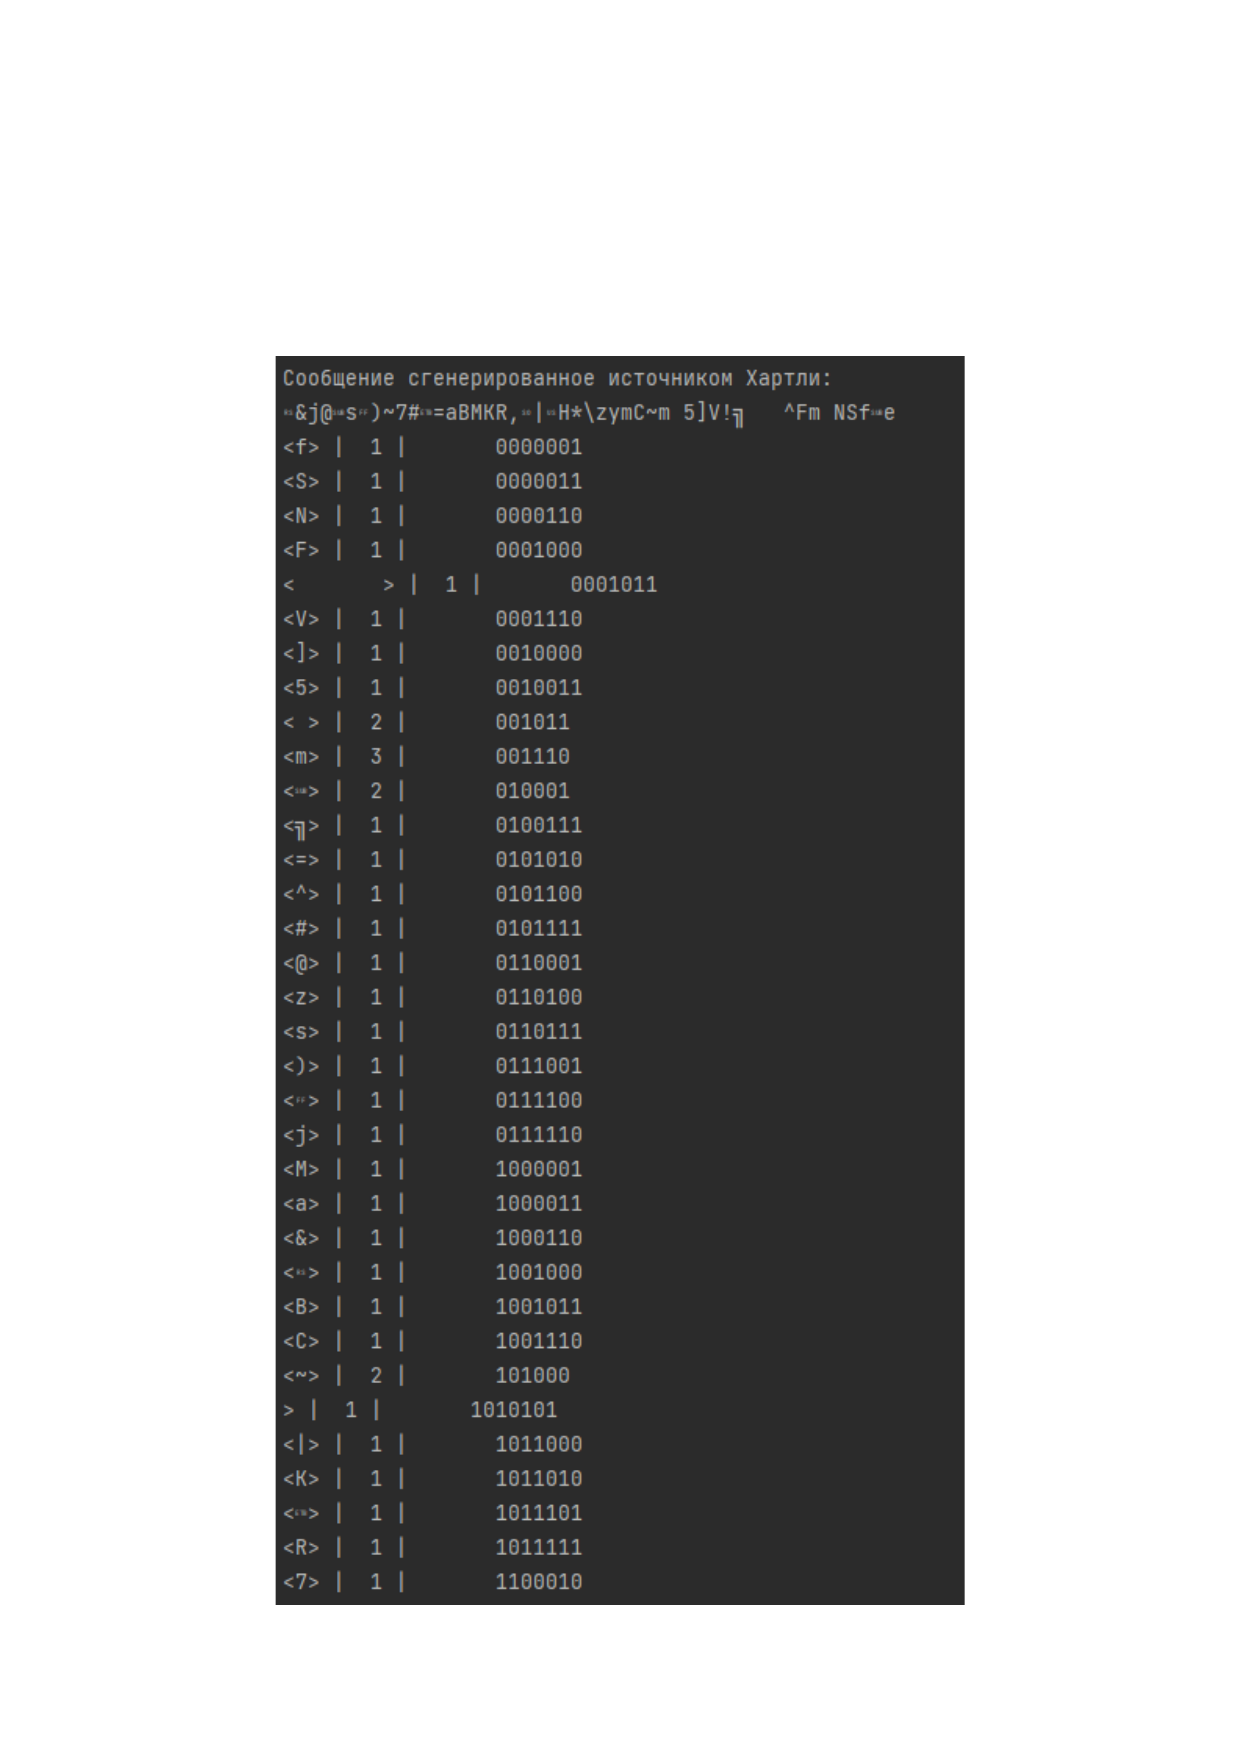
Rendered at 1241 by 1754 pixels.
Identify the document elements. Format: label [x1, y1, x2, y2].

picture [275, 356, 965, 1605]
